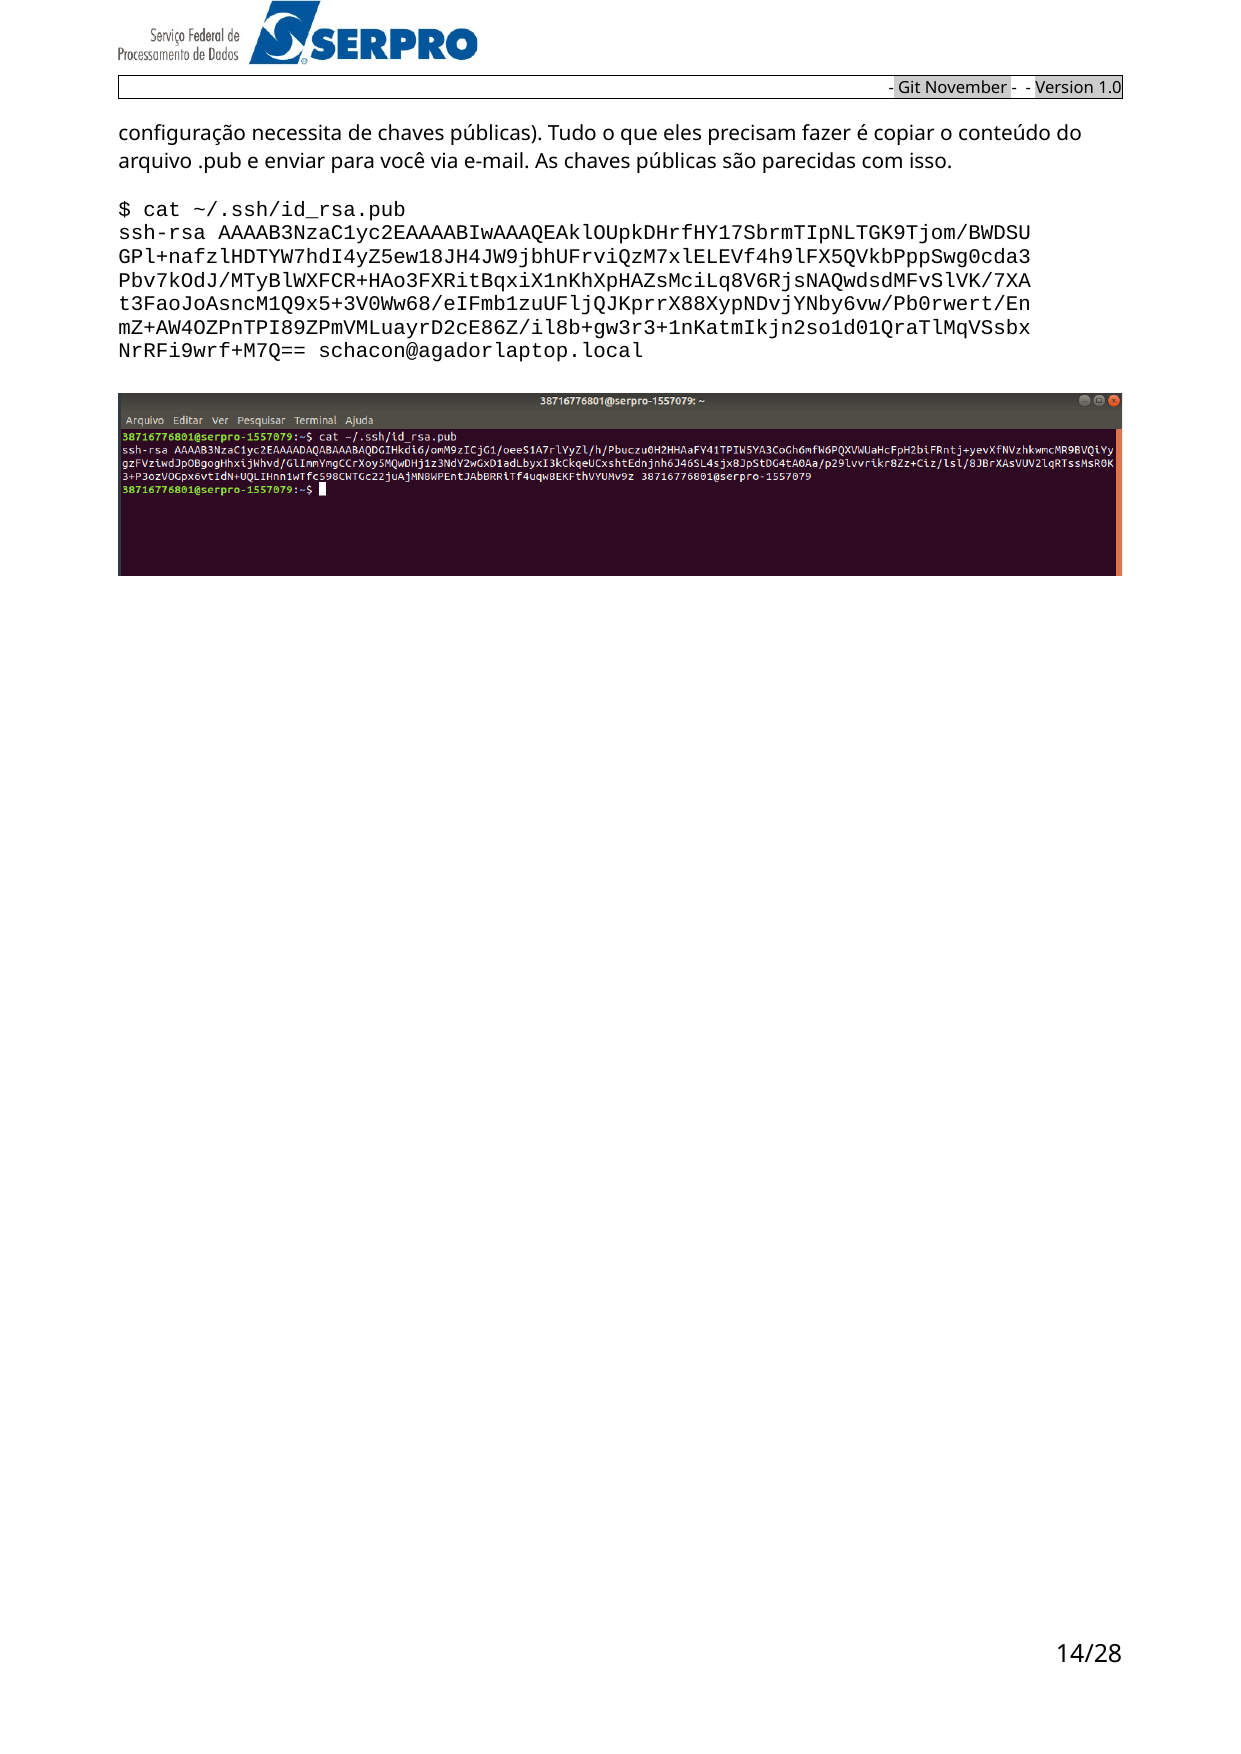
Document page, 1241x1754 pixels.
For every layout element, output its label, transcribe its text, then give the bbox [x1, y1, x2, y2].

text $ cat ~/.ssh/id_rsa.pub [118, 199, 1122, 222]
text GPl+nafzlHDTYW7hdI4yZ5ew18JH4JW9jbhUFrviQzM7xlELEVf4h9lFX5QVkbPppSwg0cda3 [118, 246, 1122, 269]
text t3FaoJoAsncM1Q9x5+3V0Ww68/eIFmb1zuUFljQJKprrX88XypNDvjYNby6vw/Pb0rwert/En [118, 293, 1122, 317]
text Pbv7kOdJ/MTyBlWXFCR+HAo3FXRitBqxiX1nKhXpHAZsMciLq8V6RjsNAQwdsdMFvSlVK/7XA [118, 269, 1122, 293]
text mZ+AW4OZPnTPI89ZPmVMLuayrD2cE86Z/il8b+gw3r3+1nKatmIkjn2so1d01QraTlMqVSsbx [118, 317, 1122, 341]
text NrRFi9wrf+M7Q== schacon@agadorlaptop.local [118, 341, 1122, 364]
text configuração necessita de chaves públicas). Tudo o que eles precisam fazer é copiar o conteúdo do arquivo .pub e enviar para você via e-mail. As chaves públicas são parecidas com isso. [118, 118, 1122, 175]
text ssh-rsa AAAAB3NzaC1yc2EAAAABIwAAAQEAklOUpkDHrfHY17SbrmTIpNLTGK9Tjom/BWDSU [118, 222, 1122, 246]
